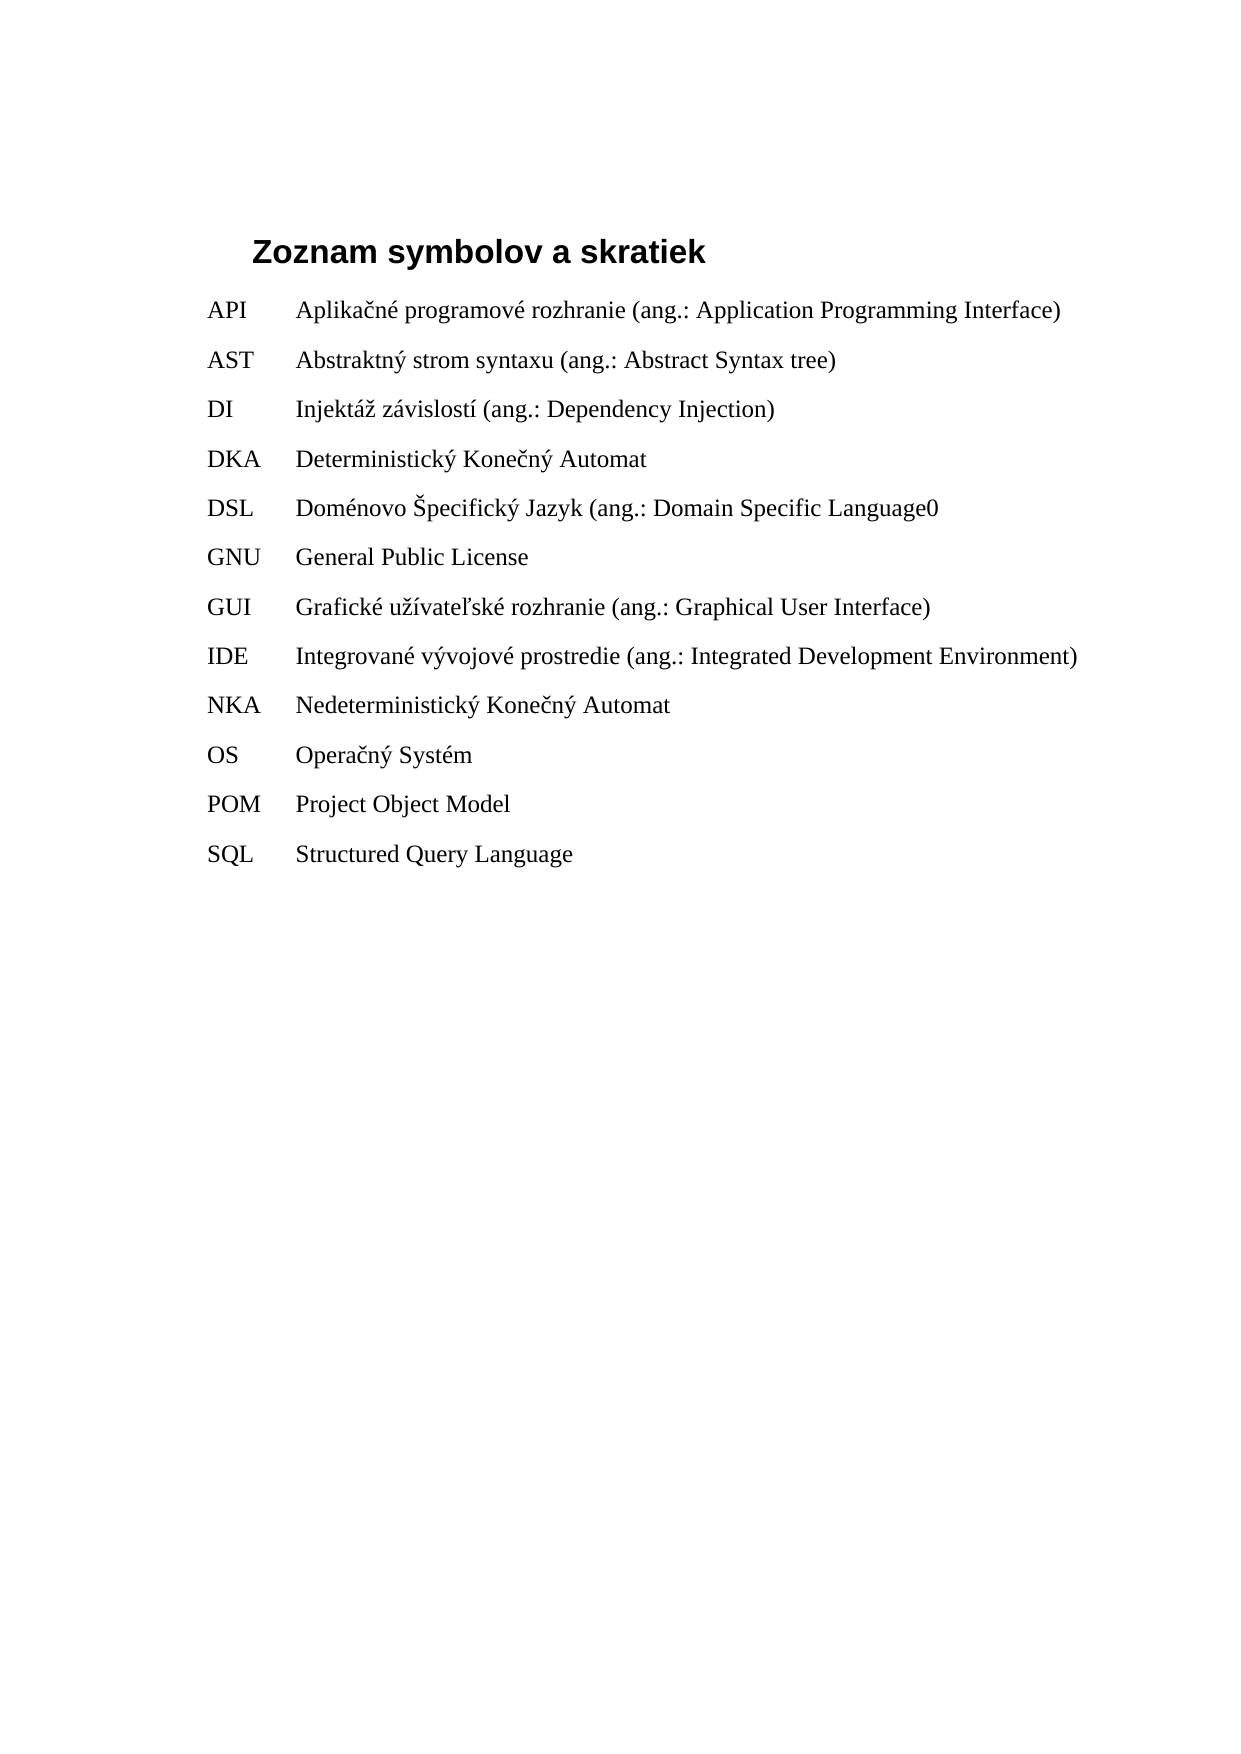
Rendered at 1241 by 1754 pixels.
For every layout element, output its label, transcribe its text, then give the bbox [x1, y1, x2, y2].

text IDE Integrované vývojové prostredie (ang.: Integrated Development Environment) [207, 641, 1092, 670]
text AST Abstraktný strom syntaxu (ang.: Abstract Syntax tree) [207, 345, 1092, 374]
text POM Project Object Model [207, 789, 1092, 818]
text GNU General Public License [207, 542, 1092, 571]
text DKA Deterministický Konečný Automat [207, 444, 1092, 472]
text SQL Structured Query Language [207, 839, 1092, 867]
text DSL Doménovo Špecifický Jazyk (ang.: Domain Specific Language0 [207, 493, 1092, 522]
list Zoznam symbolov a skratiek [207, 232, 1092, 270]
text NKA Nedeterministický Konečný Automat [207, 691, 1092, 719]
text DI Injektáž závislostí (ang.: Dependency Injection) [207, 394, 1092, 423]
text OS Operačný Systém [207, 740, 1092, 769]
text API Aplikačné programové rozhranie (ang.: Application Programming Interface) [207, 296, 1092, 324]
text GUI Grafické užívateľské rozhranie (ang.: Graphical User Interface) [207, 592, 1092, 621]
